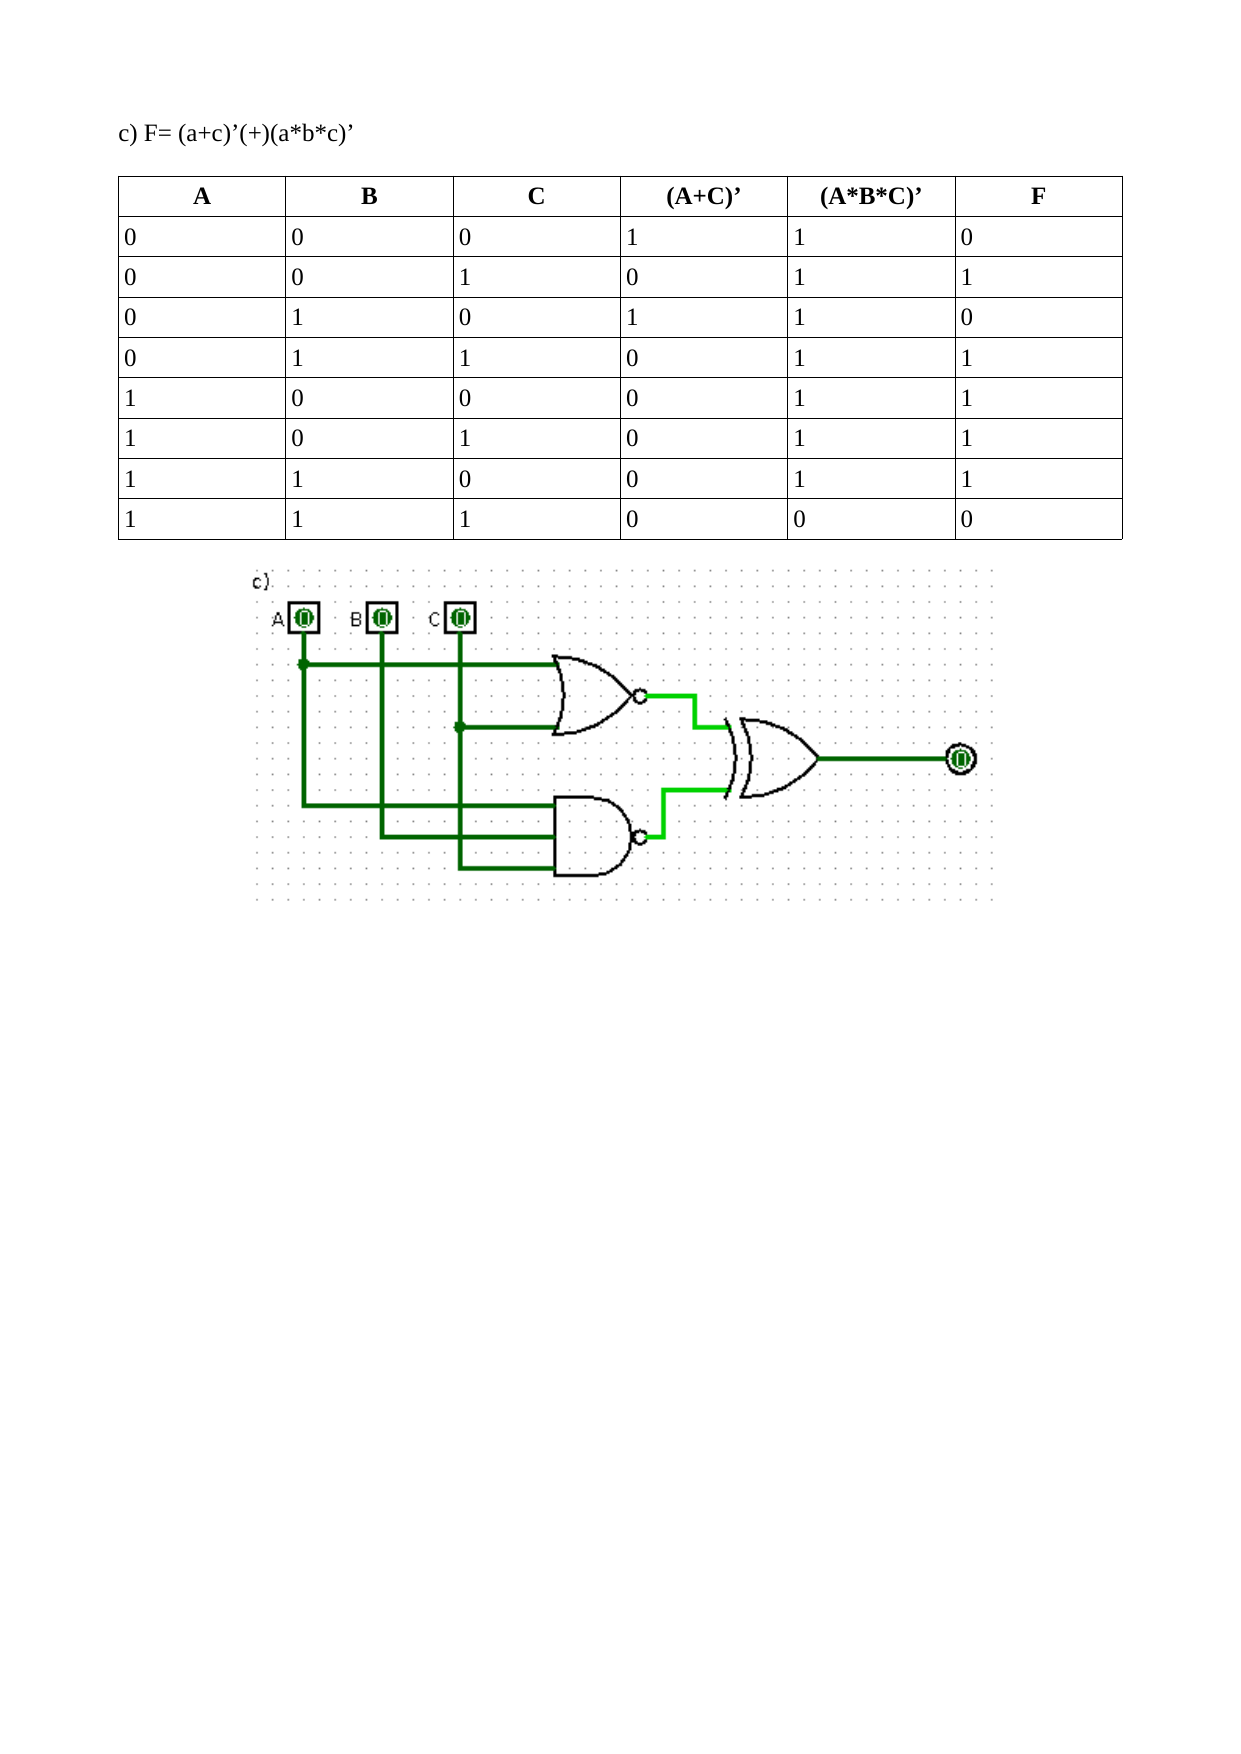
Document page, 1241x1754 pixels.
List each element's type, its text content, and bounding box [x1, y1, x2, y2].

table_cell 1 [956, 338, 1122, 377]
table_cell 1 [286, 298, 453, 337]
table_cell 1 [788, 419, 955, 458]
table_cell 1 [788, 338, 955, 377]
table_header A [119, 177, 285, 216]
table_cell 1 [621, 298, 787, 337]
table_cell 0 [621, 419, 787, 458]
table_cell 0 [956, 499, 1122, 538]
table_cell 0 [119, 257, 285, 297]
table_cell 1 [286, 459, 453, 498]
table_cell 1 [286, 499, 453, 538]
table_cell 1 [956, 257, 1122, 297]
table_cell 0 [621, 378, 787, 417]
text c) F= (a+c)’(+)(a*b*c)’ [118, 118, 1122, 147]
table_cell 0 [119, 338, 285, 377]
table_cell 0 [454, 298, 620, 337]
table_cell 1 [788, 378, 955, 417]
table_cell 0 [621, 338, 787, 377]
table_cell 1 [956, 378, 1122, 417]
table_header C [454, 177, 620, 216]
table_cell 0 [956, 217, 1122, 256]
picture [244, 567, 996, 904]
table_cell 1 [119, 499, 285, 538]
table_header (A*B*C)’ [788, 177, 955, 216]
table_header (A+C)’ [621, 177, 787, 216]
table_cell 1 [119, 459, 285, 498]
table_cell 1 [454, 499, 620, 538]
table_header F [956, 177, 1122, 216]
table_cell 1 [286, 338, 453, 377]
table_cell 1 [788, 257, 955, 297]
table_cell 1 [621, 217, 787, 256]
table_cell 0 [956, 298, 1122, 337]
table_cell 1 [454, 419, 620, 458]
table_cell 0 [621, 459, 787, 498]
table_cell 0 [454, 217, 620, 256]
table_cell 1 [956, 459, 1122, 498]
table_cell 1 [956, 419, 1122, 458]
table_cell 0 [119, 217, 285, 256]
table_cell 0 [119, 298, 285, 337]
table_cell 1 [454, 257, 620, 297]
table_cell 0 [286, 419, 453, 458]
table_cell 1 [119, 419, 285, 458]
table_cell 0 [621, 499, 787, 538]
table_cell 0 [788, 499, 955, 538]
table_cell 0 [286, 378, 453, 417]
table_cell 1 [119, 378, 285, 417]
table_cell 0 [286, 257, 453, 297]
table_cell 1 [454, 338, 620, 377]
table_cell 0 [621, 257, 787, 297]
table_cell 0 [454, 378, 620, 417]
table_header B [286, 177, 453, 216]
table_cell 1 [788, 217, 955, 256]
table_cell 0 [286, 217, 453, 256]
table_cell 1 [788, 298, 955, 337]
table_cell 0 [454, 459, 620, 498]
table_cell 1 [788, 459, 955, 498]
